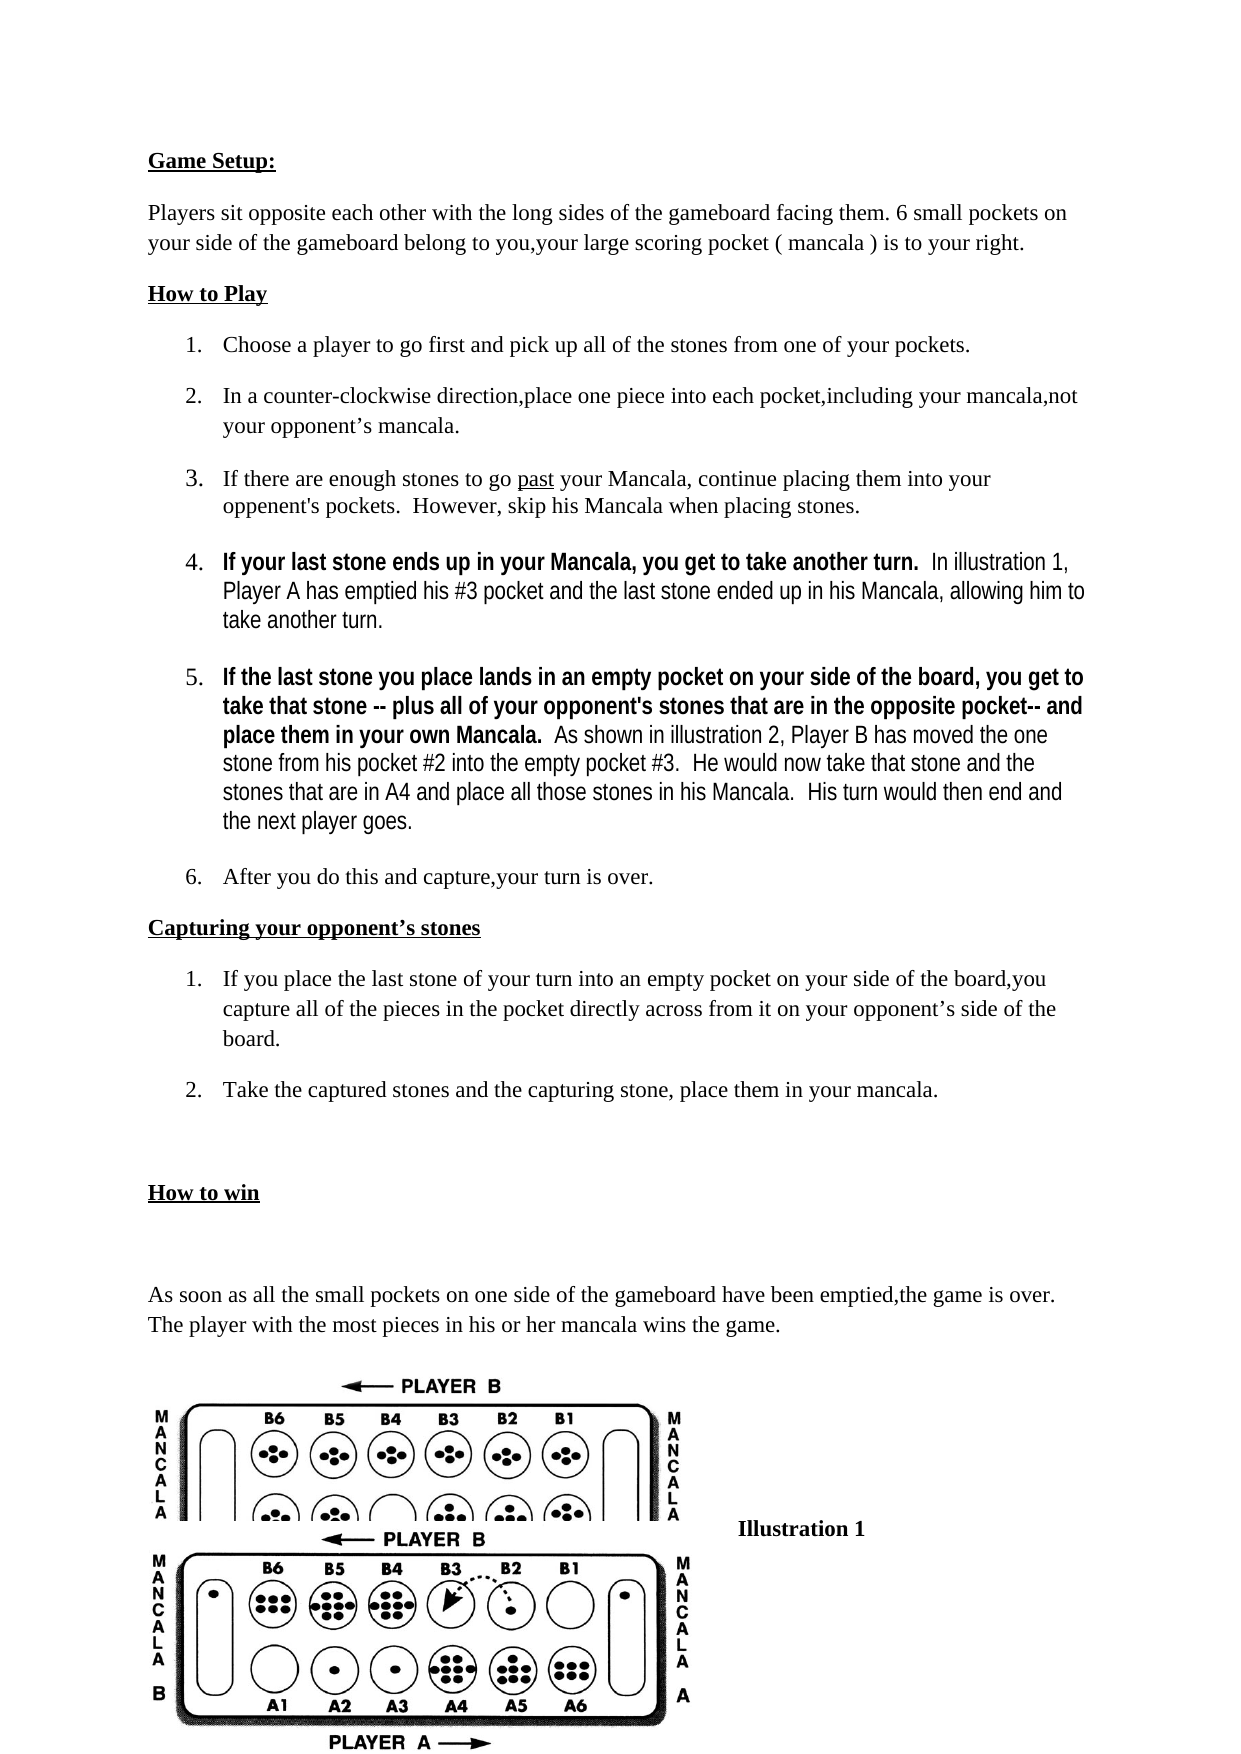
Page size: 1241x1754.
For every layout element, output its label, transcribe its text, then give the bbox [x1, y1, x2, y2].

list Take the captured stones and the capturing stone, place them in your mancala. [185, 1077, 1093, 1103]
list In a counter-clockwise direction,place one piece into each pocket,including your mancala,not your opponent’s mancala. [185, 382, 1093, 438]
list How to win [148, 1179, 1093, 1205]
text Capturing your opponent’s stones [148, 914, 1093, 940]
list After you do this and capture,your turn is over. [185, 863, 1093, 889]
list If there are enough stones to go past your Mancala, continue placing them into your oppenent's pockets. However, skip his Mancala when placing stones. [185, 463, 1093, 547]
list If your last stone ends up in your Mancala, you get to take another turn. In illustration 1, Player A has emptied his #3 pocket and the last stone ended up in his Mancala, allowing him to take another turn. [185, 547, 1093, 662]
list If you place the last stone of your turn into an empty pocket on your side of the board,you capture all of the pieces in the pocket directly across from it on your opponent’s side of the board. [185, 965, 1093, 1052]
list As soon as all the small pockets on one side of the gameboard have been emptied,the game is over. The player with the most pieces in his or her mancala wins the game. [148, 1281, 1093, 1337]
picture [149, 1522, 697, 1753]
text Players sit opposite each other with the long sides of the gameboard facing them. 6 small pockets on your side of the gameboard belong to you,your large scoring pocket ( mancala ) is to your right. [148, 199, 1093, 255]
list If the last stone you place lands in an empty pocket on your side of the board, you get to take that stone -- plus all of your opponent's stones that are in the opposite pocket-- and place them in your own Mancala. As shown in illustration 2, Player B has moved the one stone from his pocket #2 into the empty pocket #3. He would now take that stone and the stones that are in A4 and place all those stones in his Mancala. His turn would then end and the next player goes. [185, 662, 1093, 863]
list Illustration 1 [148, 1515, 1093, 1754]
list Choose a player to go first and pick up all of the stones from one of your pockets. [185, 331, 1093, 357]
picture [149, 1372, 685, 1521]
text How to Play [148, 280, 1093, 306]
text Game Setup: [148, 148, 1093, 174]
